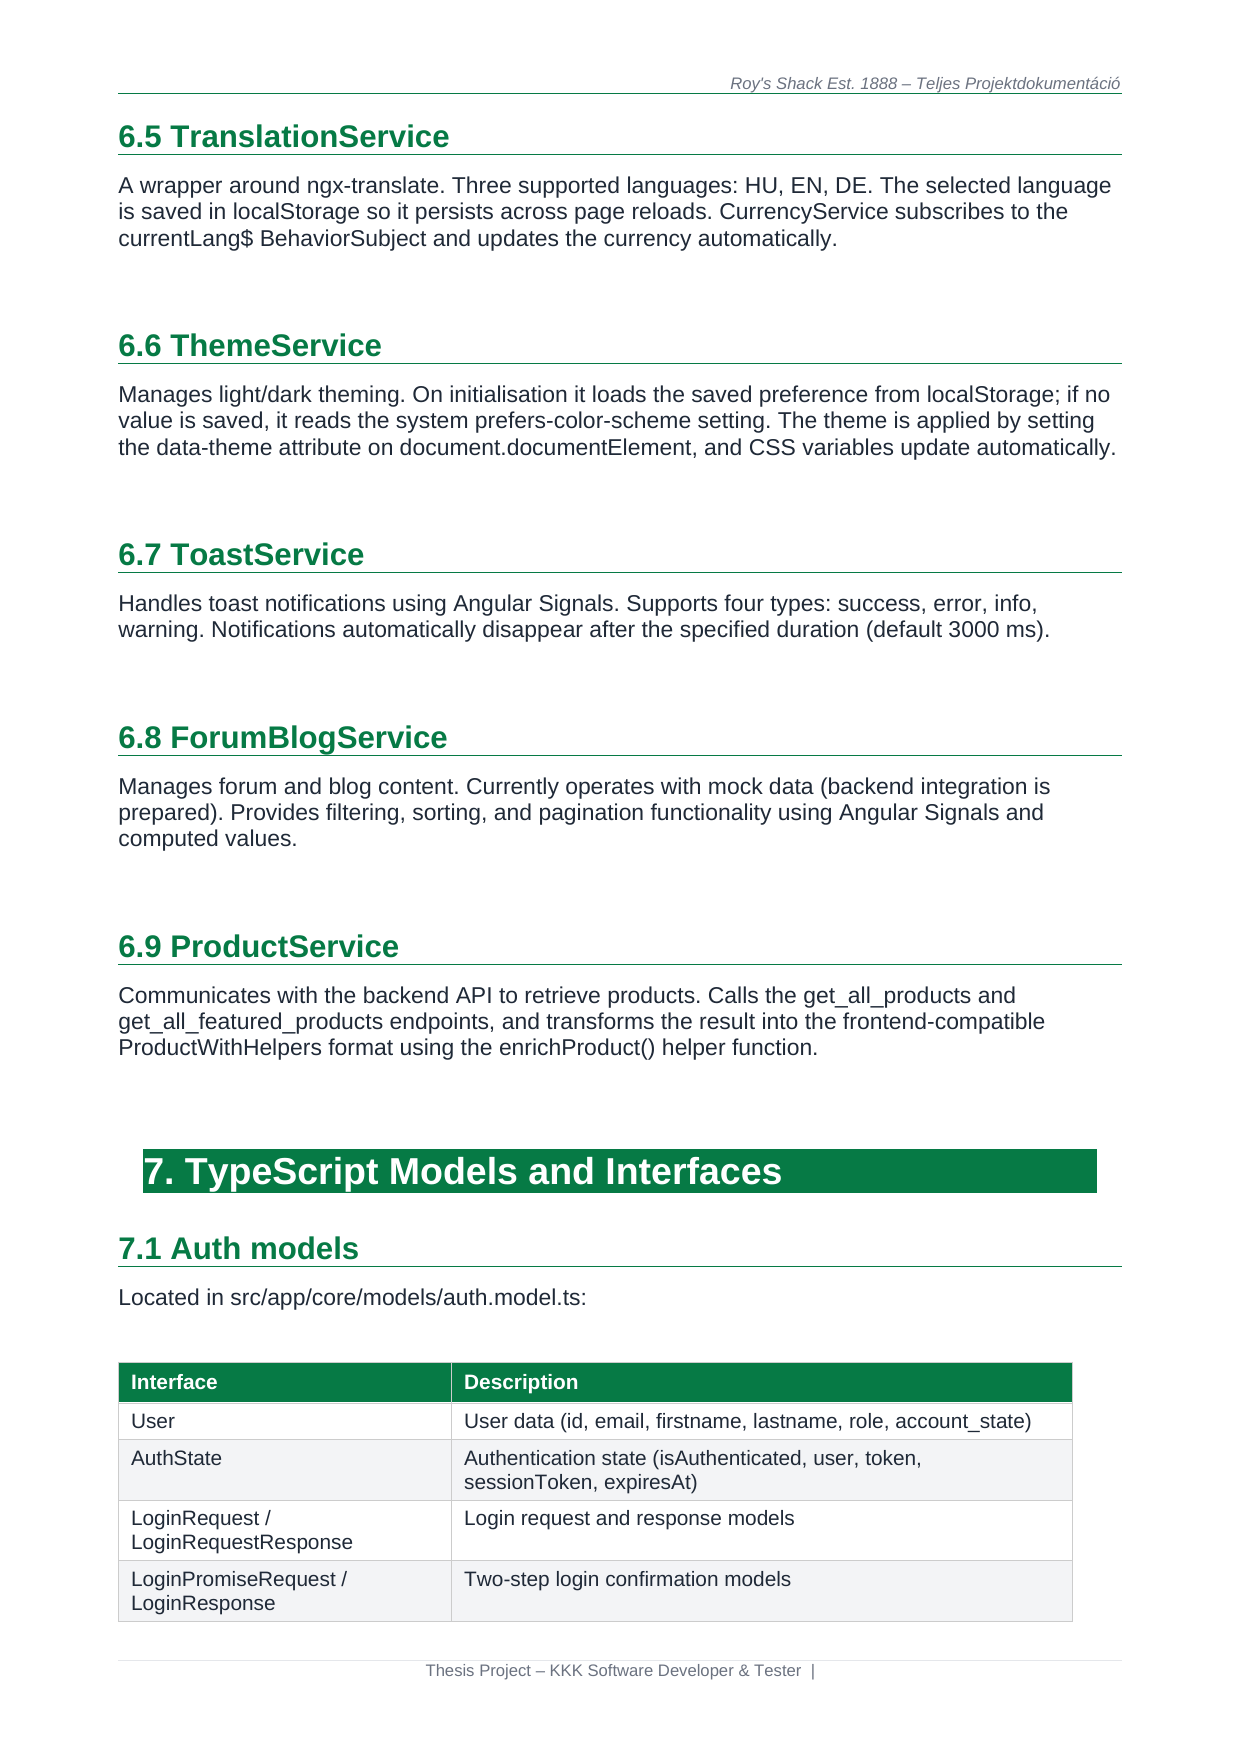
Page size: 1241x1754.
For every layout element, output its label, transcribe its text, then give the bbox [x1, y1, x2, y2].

text Manages forum and blog content. Currently operates with mock data (backend integration is prepared). Provides filtering, sorting, and pagination functionality using Angular Signals and computed values. [118, 773, 1122, 852]
table_header Interface [119, 1363, 451, 1402]
text Located in src/app/core/models/auth.model.ts: [118, 1284, 1122, 1310]
table_cell User [119, 1404, 451, 1439]
table_cell AuthState [119, 1440, 451, 1500]
table_cell Two-step login confirmation models [452, 1561, 1072, 1621]
subtitle 7. TypeScript Models and Interfaces [143, 1149, 1097, 1193]
subtitle 6.6 ThemeService [118, 327, 1122, 363]
table_cell LoginPromiseRequest / LoginResponse [119, 1561, 451, 1621]
table_header Description [452, 1363, 1072, 1402]
subtitle 7.1 Auth models [118, 1230, 1122, 1266]
text Handles toast notifications using Angular Signals. Supports four types: success, error, info, warning. Notifications automatically disappear after the specified duration (default 3000 ms). [118, 590, 1122, 643]
table_cell LoginRequest / LoginRequestResponse [119, 1501, 451, 1560]
text A wrapper around ngx-translate. Three supported languages: HU, EN, DE. The selected language is saved in localStorage so it persists across page reloads. CurrencyService subscribes to the currentLang$ BehaviorSubject and updates the currency automatically. [118, 172, 1122, 251]
subtitle 6.9 ProductService [118, 928, 1122, 964]
table_cell User data (id, email, firstname, lastname, role, account_state) [452, 1404, 1072, 1439]
subtitle 6.8 ForumBlogService [118, 719, 1122, 755]
subtitle 6.5 TranslationService [118, 118, 1122, 154]
text Communicates with the backend API to retrieve products. Calls the get_all_products and get_all_featured_products endpoints, and transforms the result into the frontend-compatible ProductWithHelpers format using the enrichProduct() helper function. [118, 982, 1122, 1061]
text Manages light/dark theming. On initialisation it loads the saved preference from localStorage; if no value is saved, it reads the system prefers-color-scheme setting. The theme is applied by setting the data-theme attribute on document.documentElement, and CSS variables update automatically. [118, 381, 1122, 460]
table_cell Login request and response models [452, 1501, 1072, 1560]
table_cell Authentication state (isAuthenticated, user, token, sessionToken, expiresAt) [452, 1440, 1072, 1500]
subtitle 6.7 ToastService [118, 536, 1122, 572]
